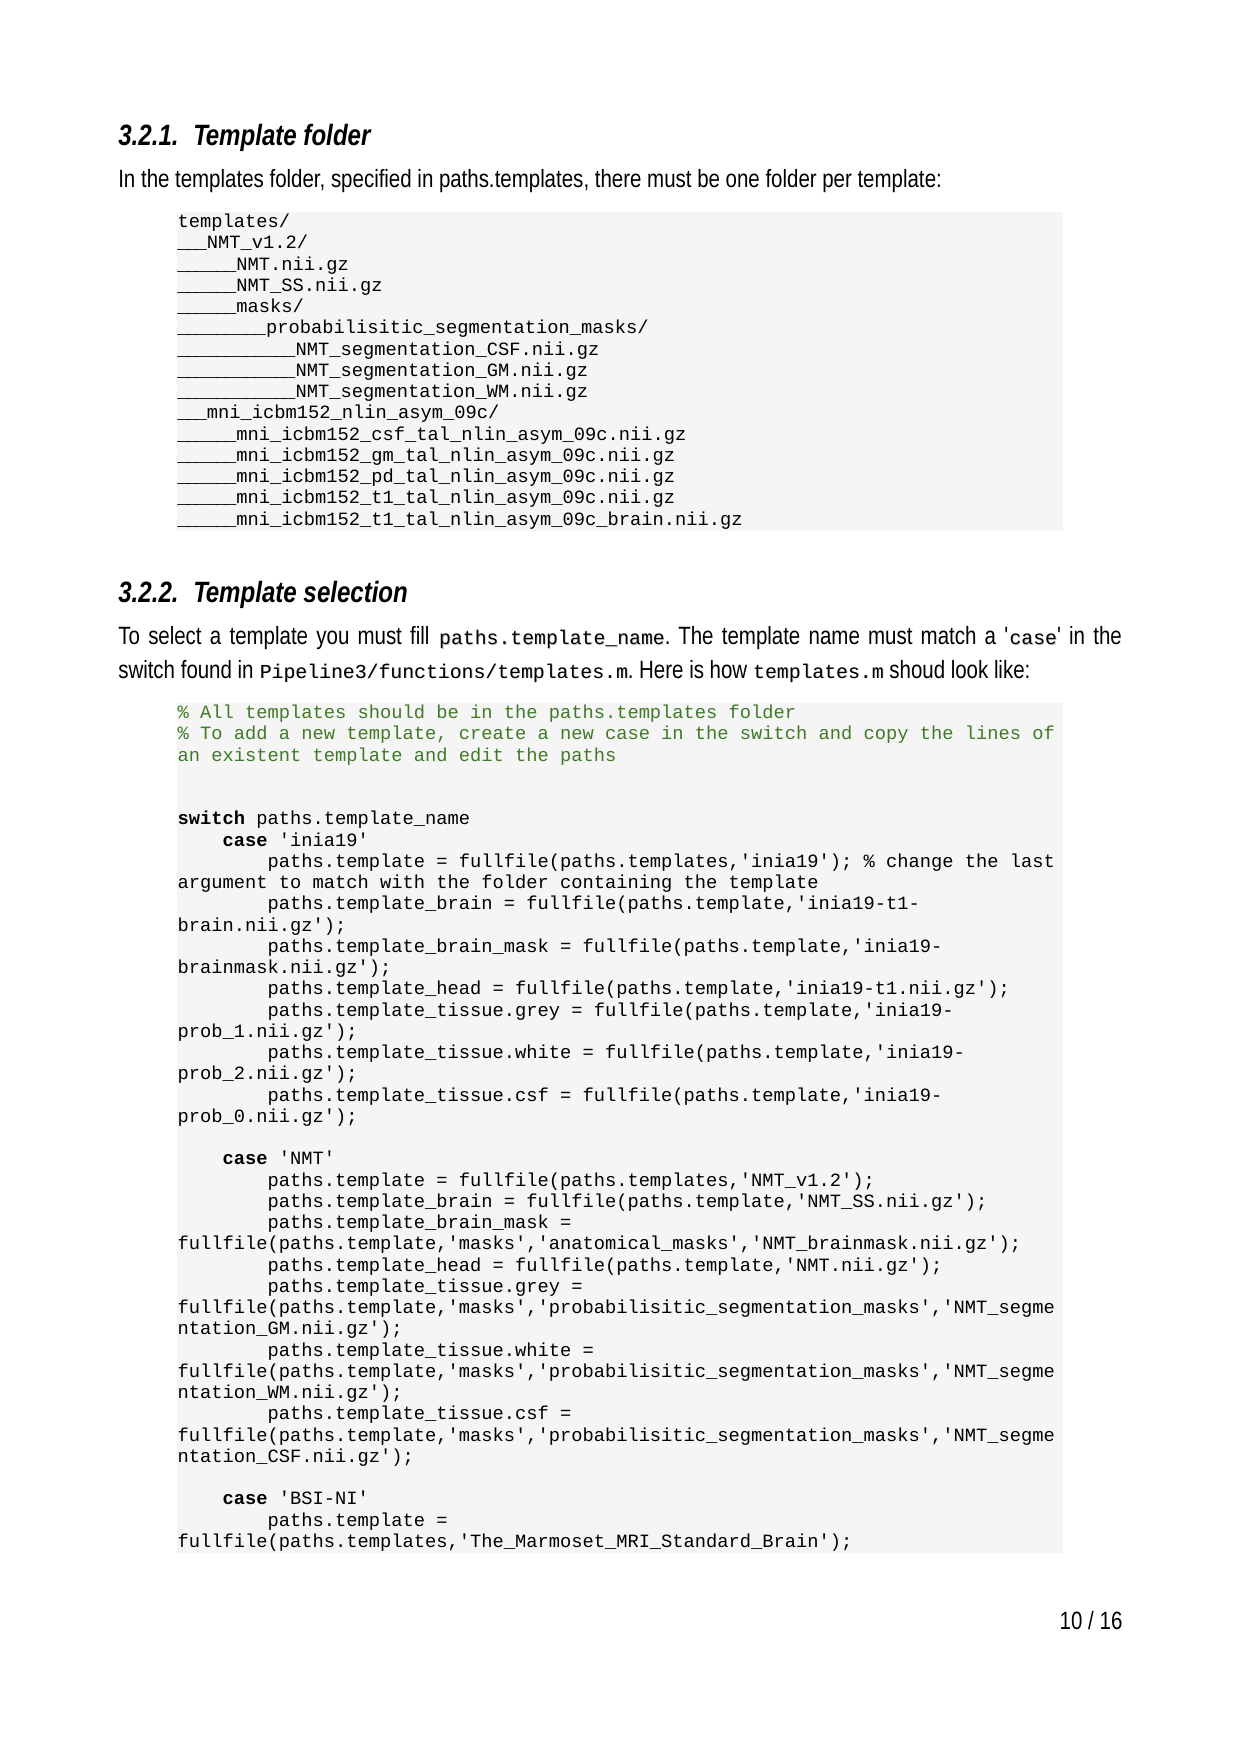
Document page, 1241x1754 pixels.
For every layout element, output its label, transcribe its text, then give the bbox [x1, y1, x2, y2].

text To select a template you must fill paths.template_name. The template name must match a 'case' in the switch found in Pipeline3/functions/templates.m. Here is how templates.m shoud look like: [118, 621, 1122, 684]
text switch paths.template_name [177, 809, 1063, 830]
text case 'BSI-NI' [177, 1489, 1063, 1510]
text paths.template_brain_mask = fullfile(paths.template,'masks','anatomical_masks','NMT_brainmask.nii.gz'); [177, 1213, 1063, 1255]
text paths.template = fullfile(paths.templates,'inia19'); % change the last argument to match with the folder containing the template [177, 852, 1063, 894]
text NMT_segmentation_WM.nii.gz [177, 382, 1063, 403]
text % To add a new template, create a new case in the switch and copy the lines of an existent template and edit the paths [177, 724, 1063, 767]
text masks/ [177, 297, 1063, 318]
text In the templates folder, specified in paths.templates, there must be one folder per template: [118, 164, 1122, 193]
text paths.template_brain_mask = fullfile(paths.template,'inia19-brainmask.nii.gz'); [177, 937, 1063, 979]
text NMT_v1.2/ [177, 233, 1063, 254]
text % All templates should be in the paths.templates folder [177, 703, 1063, 724]
text mni_icbm152_pd_tal_nlin_asym_09c.nii.gz [177, 467, 1063, 488]
text paths.template_tissue.grey = fullfile(paths.template,'inia19-prob_1.nii.gz'); [177, 1000, 1063, 1043]
text case 'inia19' [177, 830, 1063, 852]
subtitle Template selection [118, 575, 1122, 608]
text mni_icbm152_nlin_asym_09c/ [177, 403, 1063, 424]
text mni_icbm152_t1_tal_nlin_asym_09c.nii.gz [177, 488, 1063, 509]
text paths.template_tissue.csf = fullfile(paths.template,'inia19-prob_0.nii.gz'); [177, 1085, 1063, 1128]
text NMT_segmentation_CSF.nii.gz [177, 339, 1063, 361]
text paths.template_tissue.csf = fullfile(paths.template,'masks','probabilisitic_segmentation_masks','NMT_segmentation_CSF.nii.gz'); [177, 1404, 1063, 1468]
text paths.template_head = fullfile(paths.template,'NMT.nii.gz'); [177, 1255, 1063, 1277]
text paths.template = fullfile(paths.templates,'The_Marmoset_MRI_Standard_Brain'); [177, 1510, 1063, 1553]
text probabilisitic_segmentation_masks/ [177, 318, 1063, 339]
text paths.template_tissue.white = fullfile(paths.template,'masks','probabilisitic_segmentation_masks','NMT_segmentation_WM.nii.gz'); [177, 1340, 1063, 1404]
subtitle Template folder [118, 118, 1122, 152]
text paths.template_tissue.grey = fullfile(paths.template,'masks','probabilisitic_segmentation_masks','NMT_segmentation_GM.nii.gz'); [177, 1277, 1063, 1340]
text paths.template = fullfile(paths.templates,'NMT_v1.2'); [177, 1170, 1063, 1192]
text mni_icbm152_gm_tal_nlin_asym_09c.nii.gz [177, 446, 1063, 467]
text mni_icbm152_csf_tal_nlin_asym_09c.nii.gz [177, 424, 1063, 446]
text NMT_SS.nii.gz [177, 276, 1063, 297]
text NMT_segmentation_GM.nii.gz [177, 361, 1063, 382]
text templates/ [177, 212, 1063, 233]
text paths.template_head = fullfile(paths.template,'inia19-t1.nii.gz'); [177, 979, 1063, 1000]
text paths.template_brain = fullfile(paths.template,'inia19-t1-brain.nii.gz'); [177, 894, 1063, 937]
text paths.template_tissue.white = fullfile(paths.template,'inia19-prob_2.nii.gz'); [177, 1043, 1063, 1085]
text case 'NMT' [177, 1149, 1063, 1170]
text mni_icbm152_t1_tal_nlin_asym_09c_brain.nii.gz [177, 509, 1063, 531]
text NMT.nii.gz [177, 254, 1063, 276]
text paths.template_brain = fullfile(paths.template,'NMT_SS.nii.gz'); [177, 1192, 1063, 1213]
